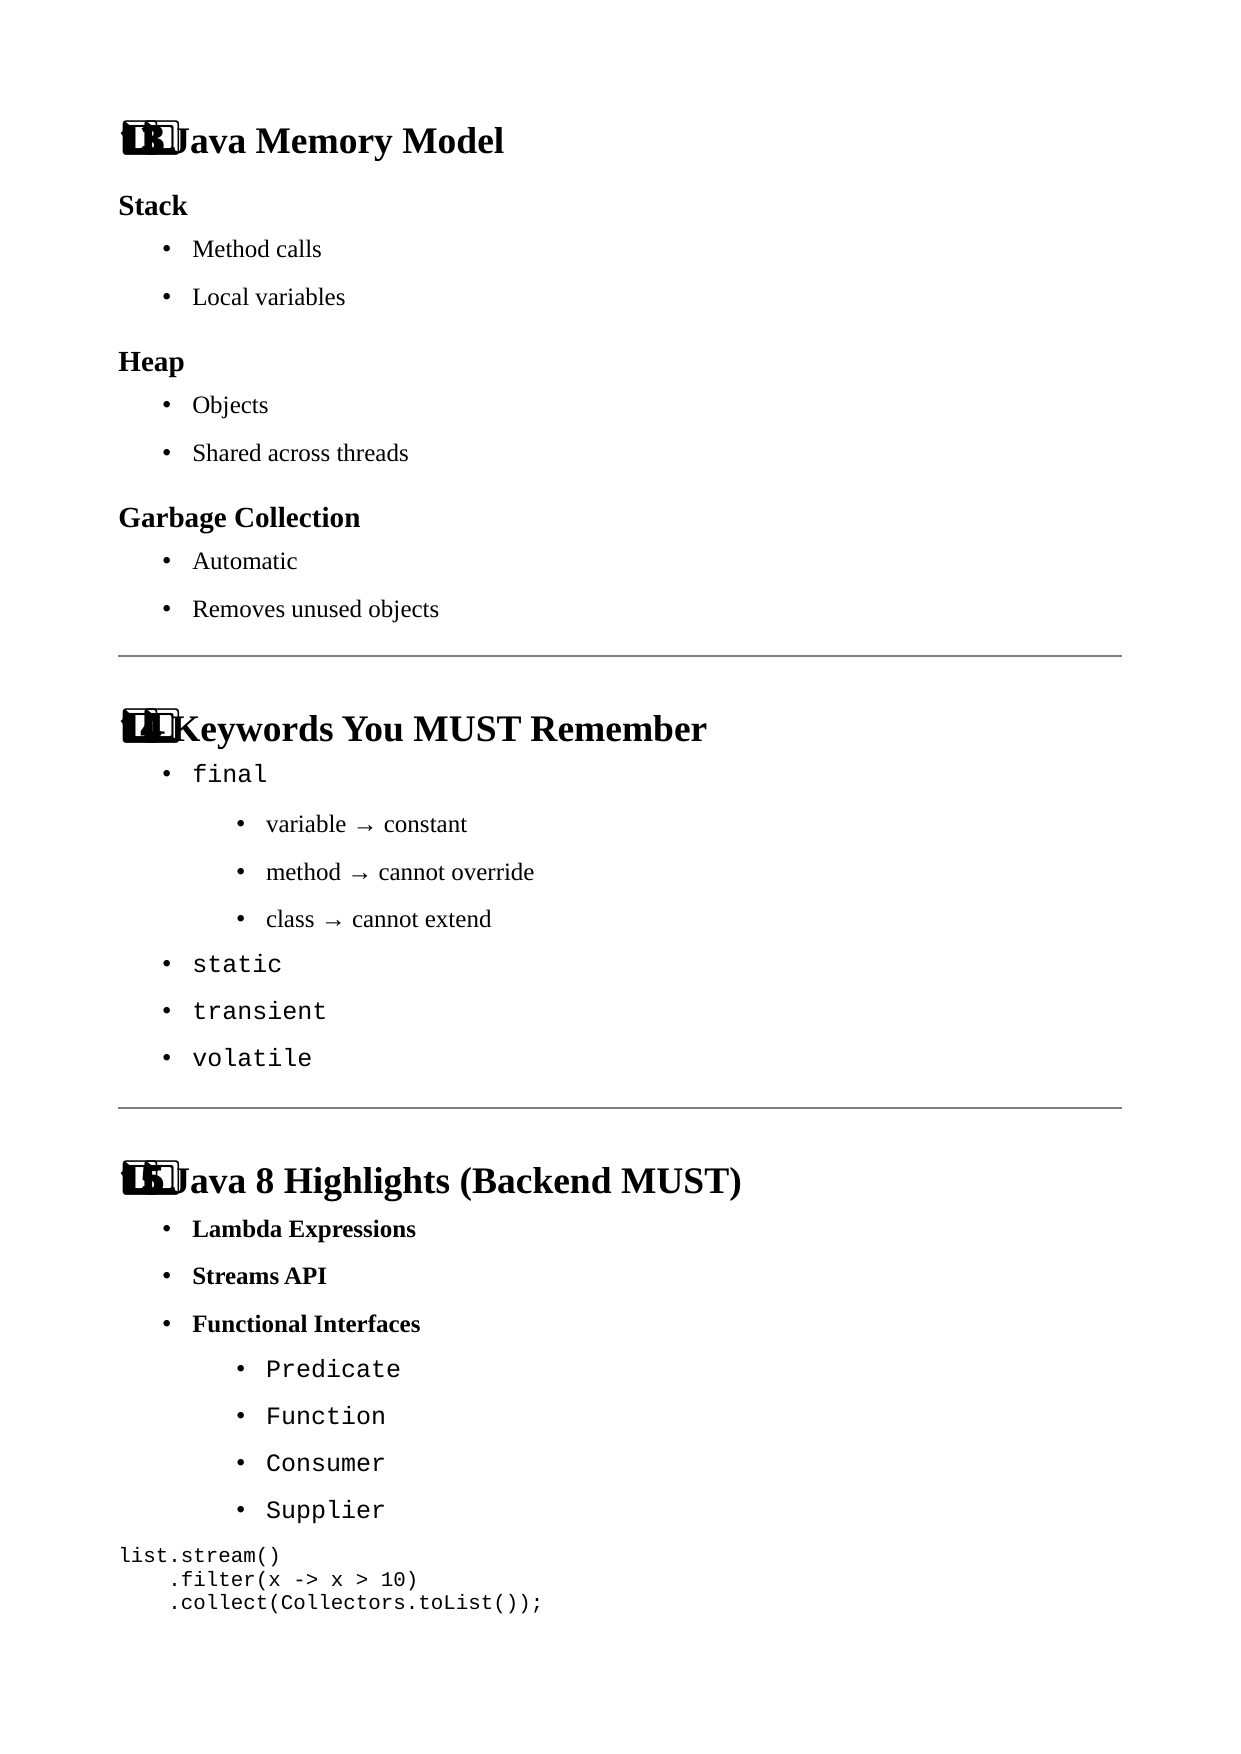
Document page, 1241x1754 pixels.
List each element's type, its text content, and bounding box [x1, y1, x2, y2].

list Consumer [236, 1451, 1122, 1479]
list Function [236, 1404, 1122, 1432]
subtitle 1️⃣5️⃣ Java 8 Highlights (Backend MUST) [118, 1158, 1122, 1201]
list volatile [162, 1046, 1122, 1074]
text .filter(x -> x > 10) [118, 1569, 1122, 1592]
list Shared across threads [162, 438, 1122, 467]
list Functional Interfaces [162, 1309, 1122, 1338]
list Streams API [162, 1261, 1122, 1290]
list Lambda Expressions [162, 1214, 1122, 1243]
list Supplier [236, 1498, 1122, 1526]
list static [162, 952, 1122, 980]
subtitle 1️⃣4️⃣ Keywords You MUST Remember [118, 706, 1122, 749]
text .collect(Collectors.toList()); [118, 1592, 1122, 1616]
list final [162, 762, 1122, 790]
list Predicate [236, 1357, 1122, 1385]
subtitle Stack [118, 188, 1122, 222]
list transient [162, 999, 1122, 1027]
list Removes unused objects [162, 594, 1122, 622]
list Automatic [162, 546, 1122, 575]
list variable → constant [236, 809, 1122, 838]
list class → cannot extend [236, 904, 1122, 933]
subtitle Heap [118, 344, 1122, 378]
subtitle Garbage Collection [118, 500, 1122, 533]
list method → cannot override [236, 857, 1122, 885]
text list.stream() [118, 1545, 1122, 1569]
subtitle 1️⃣3️⃣ Java Memory Model [118, 118, 1122, 161]
list Method calls [162, 234, 1122, 263]
list Objects [162, 390, 1122, 419]
list Local variables [162, 282, 1122, 311]
